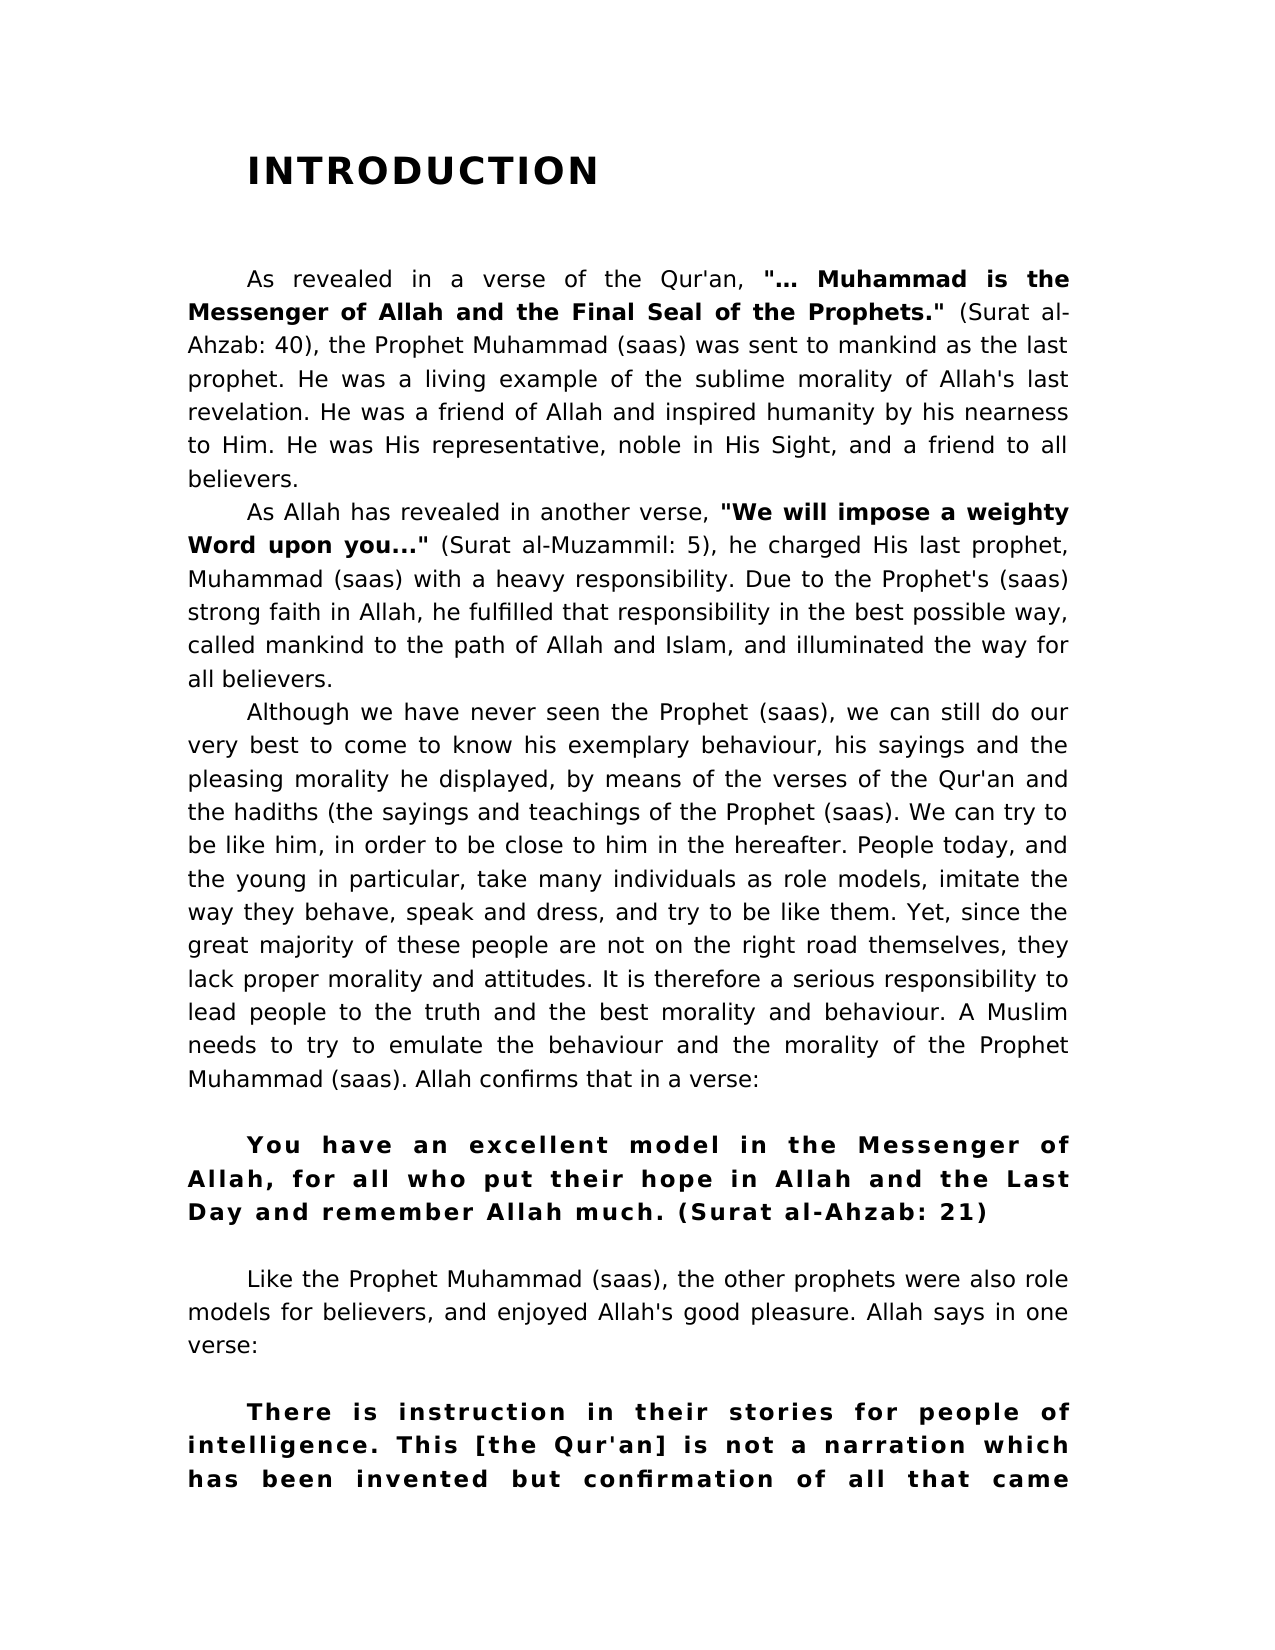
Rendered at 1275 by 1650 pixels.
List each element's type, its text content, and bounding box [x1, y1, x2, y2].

text As Allah has revealed in another verse, "We will impose a weighty Word upon you..." (Surat al-Muzammil: 5), he charged His last prophet, Muhammad (saas) with a heavy responsibility. Due to the Prophet's (saas) strong faith in Allah, he fulfilled that responsibility in the best possible way, called mankind to the path of Allah and Islam, and illuminated the way for all believers. [187, 494, 1070, 694]
text There is instruction in their stories for people of intelligence. This [the Qur'an] is not a narration which has been invented but confirmation of all that came [187, 1394, 1070, 1494]
text As revealed in a verse of the Qur'an, "… Muhammad is the Messenger of Allah and the Final Seal of the Prophets." (Surat al-Ahzab: 40), the Prophet Muhammad (saas) was sent to mankind as the last prophet. He was a living example of the sublime morality of Allah's last revelation. He was a friend of Allah and inspired humanity by his nearness to Him. He was His representative, noble in His Sight, and a friend to all believers. [187, 260, 1070, 494]
text Although we have never seen the Prophet (saas), we can still do our very best to come to know his exemplary behaviour, his sayings and the pleasing morality he displayed, by means of the verses of the Qur'an and the hadiths (the sayings and teachings of the Prophet (saas). We can try to be like him, in order to be close to him in the hereafter. People today, and the young in particular, take many individuals as role models, imitate the way they behave, speak and dress, and try to be like them. Yet, since the great majority of these people are not on the right road themselves, they lack proper morality and attitudes. It is therefore a serious responsibility to lead people to the truth and the best morality and behaviour. A Muslim needs to try to emulate the behaviour and the morality of the Prophet Muhammad (saas). Allah confirms that in a verse: [187, 694, 1070, 1094]
text INTRODUCTION [187, 150, 1070, 194]
text You have an excellent model in the Messenger of Allah, for all who put their hope in Allah and the Last Day and remember Allah much. (Surat al-Ahzab: 21) [187, 1127, 1070, 1227]
text Like the Prophet Muhammad (saas), the other prophets were also role models for believers, and enjoyed Allah's good pleasure. Allah says in one verse: [187, 1260, 1070, 1360]
